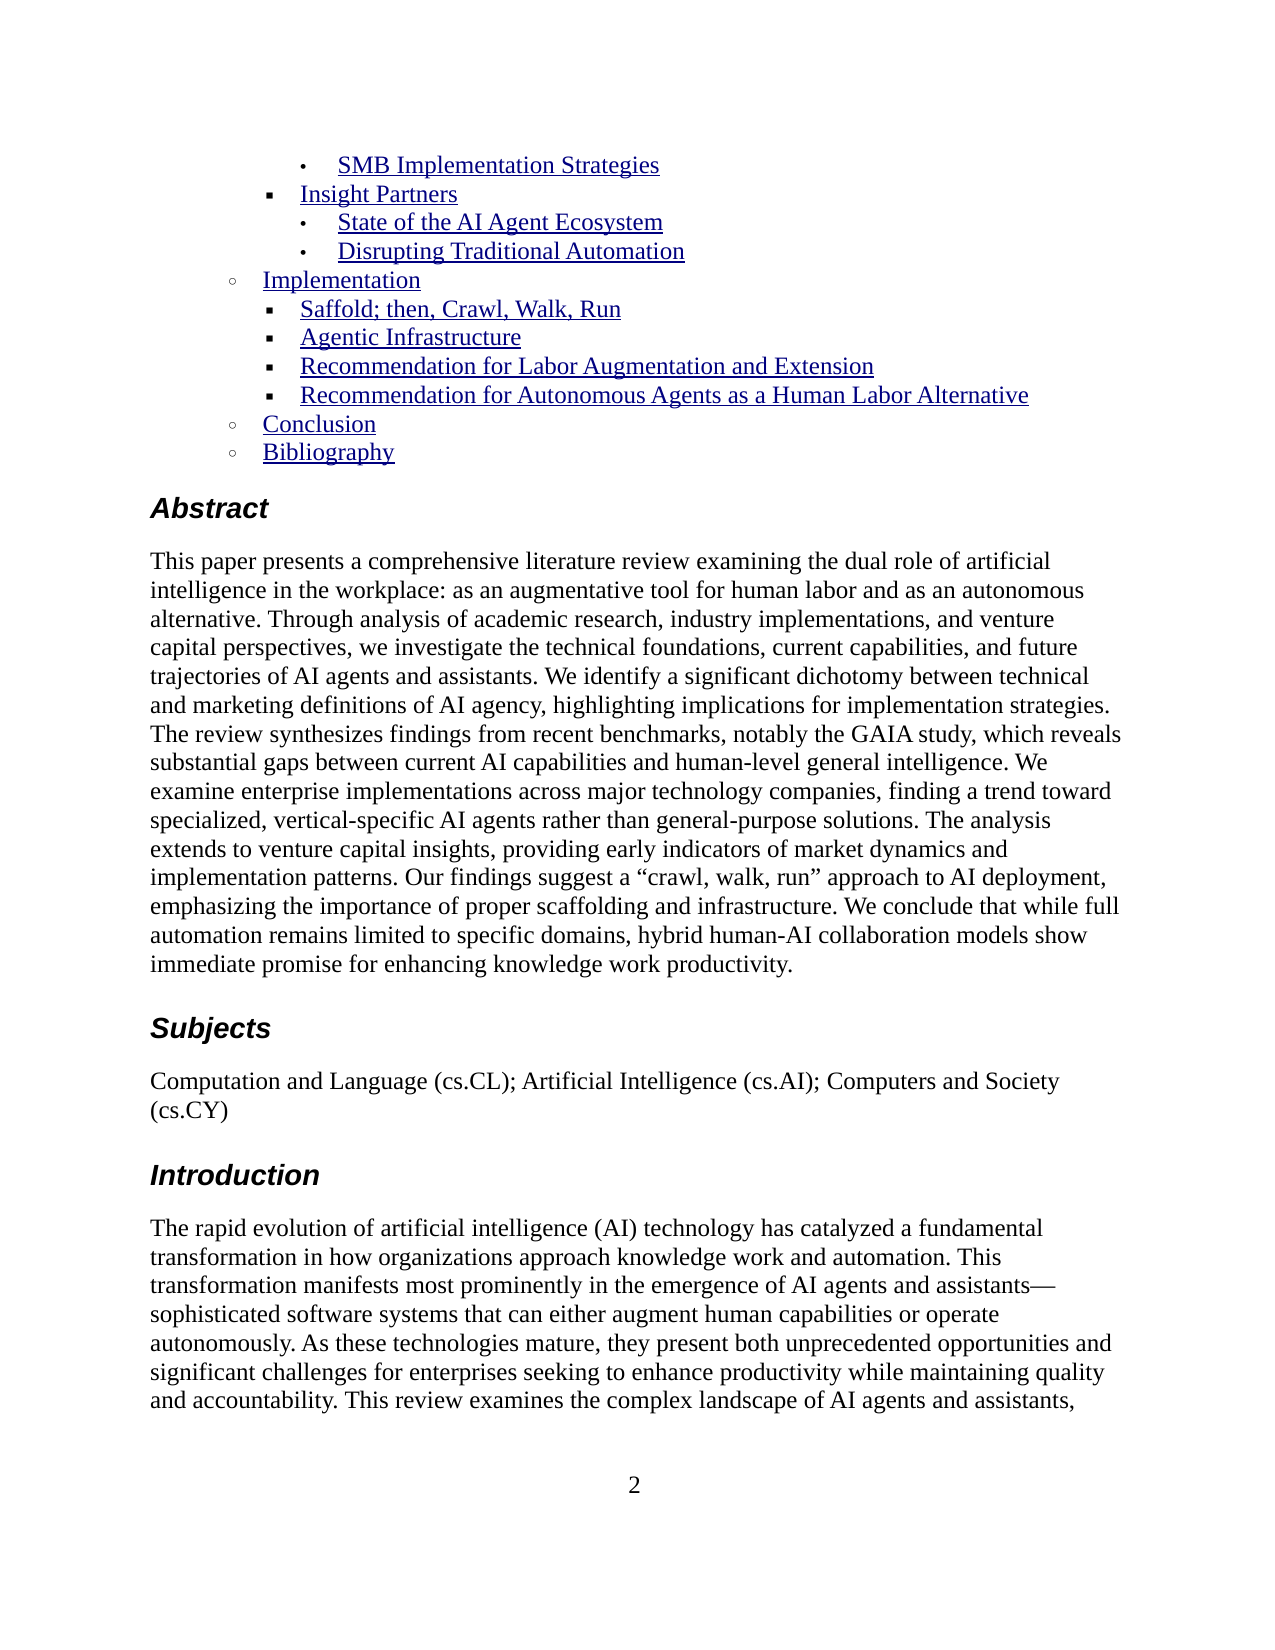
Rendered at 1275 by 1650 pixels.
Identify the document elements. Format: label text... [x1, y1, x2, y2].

list Disrupting Traditional Automation [300, 236, 1125, 265]
text This paper presents a comprehensive literature review examining the dual role of artificial intelligence in the workplace: as an augmentative tool for human labor and as an autonomous alternative. Through analysis of academic research, industry implementations, and venture capital perspectives, we investigate the technical foundations, current capabilities, and future trajectories of AI agents and assistants. We identify a significant dichotomy between technical and marketing definitions of AI agency, highlighting implications for implementation strategies. The review synthesizes findings from recent benchmarks, notably the GAIA study, which reveals substantial gaps between current AI capabilities and human-level general intelligence. We examine enterprise implementations across major technology companies, finding a trend toward specialized, vertical-specific AI agents rather than general-purpose solutions. The analysis extends to venture capital insights, providing early indicators of market dynamics and implementation patterns. Our findings suggest a “crawl, walk, run” approach to AI deployment, emphasizing the importance of proper scaffolding and infrastructure. We conclude that while full automation remains limited to specific domains, hybrid human-AI collaboration models show immediate promise for enhancing knowledge work productivity. [150, 546, 1125, 977]
subtitle Introduction [150, 1158, 1125, 1191]
list Bibliography [225, 437, 1125, 466]
list Agentic Infrastructure [262, 322, 1125, 351]
list Conclusion [225, 409, 1125, 437]
list Implementation [225, 265, 1125, 294]
list Recommendation for Autonomous Agents as a Human Labor Alternative [262, 380, 1125, 409]
list State of the AI Agent Ecosystem [300, 207, 1125, 236]
list Recommendation for Labor Augmentation and Extension [262, 351, 1125, 380]
subtitle Subjects [150, 1011, 1125, 1045]
list SMB Implementation Strategies [300, 150, 1125, 179]
subtitle Abstract [150, 491, 1125, 525]
text Computation and Language (cs.CL); Artificial Intelligence (cs.AI); Computers and Society (cs.CY) [150, 1066, 1125, 1124]
list Insight Partners [262, 179, 1125, 207]
text The rapid evolution of artificial intelligence (AI) technology has catalyzed a fundamental transformation in how organizations approach knowledge work and automation. This transformation manifests most prominently in the emergence of AI agents and assistants—sophisticated software systems that can either augment human capabilities or operate autonomously. As these technologies mature, they present both unprecedented opportunities and significant challenges for enterprises seeking to enhance productivity while maintaining quality and accountability. This review examines the complex landscape of AI agents and assistants, [150, 1213, 1125, 1414]
list Saffold; then, Crawl, Walk, Run [262, 294, 1125, 322]
